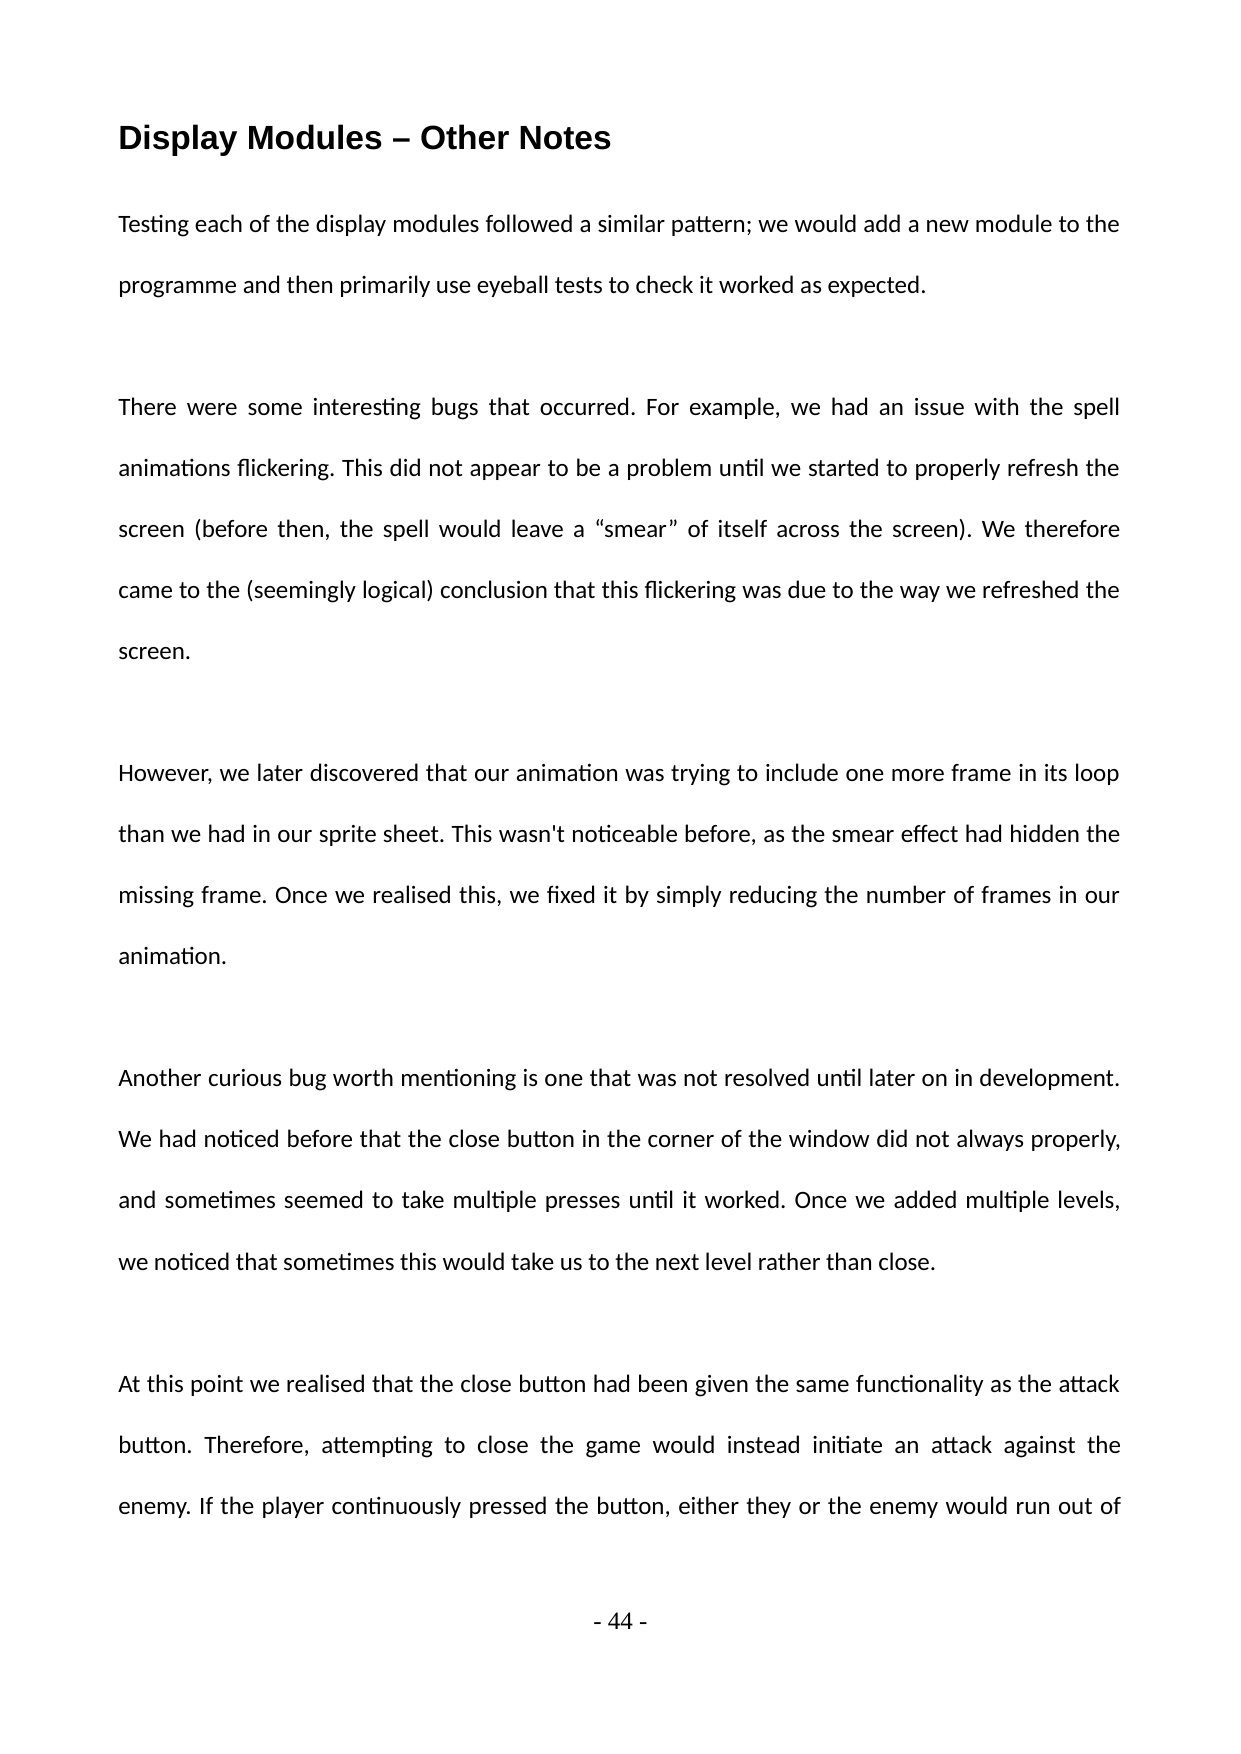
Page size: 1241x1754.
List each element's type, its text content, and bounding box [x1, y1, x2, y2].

text There were some interesting bugs that occurred. For example, we had an issue with the spell animations flickering. This did not appear to be a problem until we started to properly refresh the screen (before then, the spell would leave a “smear” of itself across the screen). We therefore came to the (seemingly logical) conclusion that this flickering was due to the way we refreshed the screen. [118, 391, 1122, 666]
subtitle Display Modules – Other Notes [118, 118, 1122, 157]
text At this point we realised that the close button had been given the same functionality as the attack button. Therefore, attempting to close the game would instead initiate an attack against the enemy. If the player continuously pressed the button, either they or the enemy would run out of [118, 1368, 1122, 1520]
text Another curious bug worth mentioning is one that was not resolved until later on in development. We had noticed before that the close button in the corner of the window did not always properly, and sometimes seemed to take multiple presses until it worked. Once we added multiple levels, we noticed that sometimes this would take us to the next level rather than close. [118, 1062, 1122, 1276]
text Testing each of the display modules followed a similar pattern; we would add a new module to the programme and then primarily use eyeball tests to check it worked as expected. [118, 208, 1122, 299]
text However, we later discovered that our animation was trying to include one more frame in its loop than we had in our sprite sheet. This wasn't noticeable before, as the smear effect had hidden the missing frame. Once we realised this, we fixed it by simply reducing the number of frames in our animation. [118, 757, 1122, 971]
